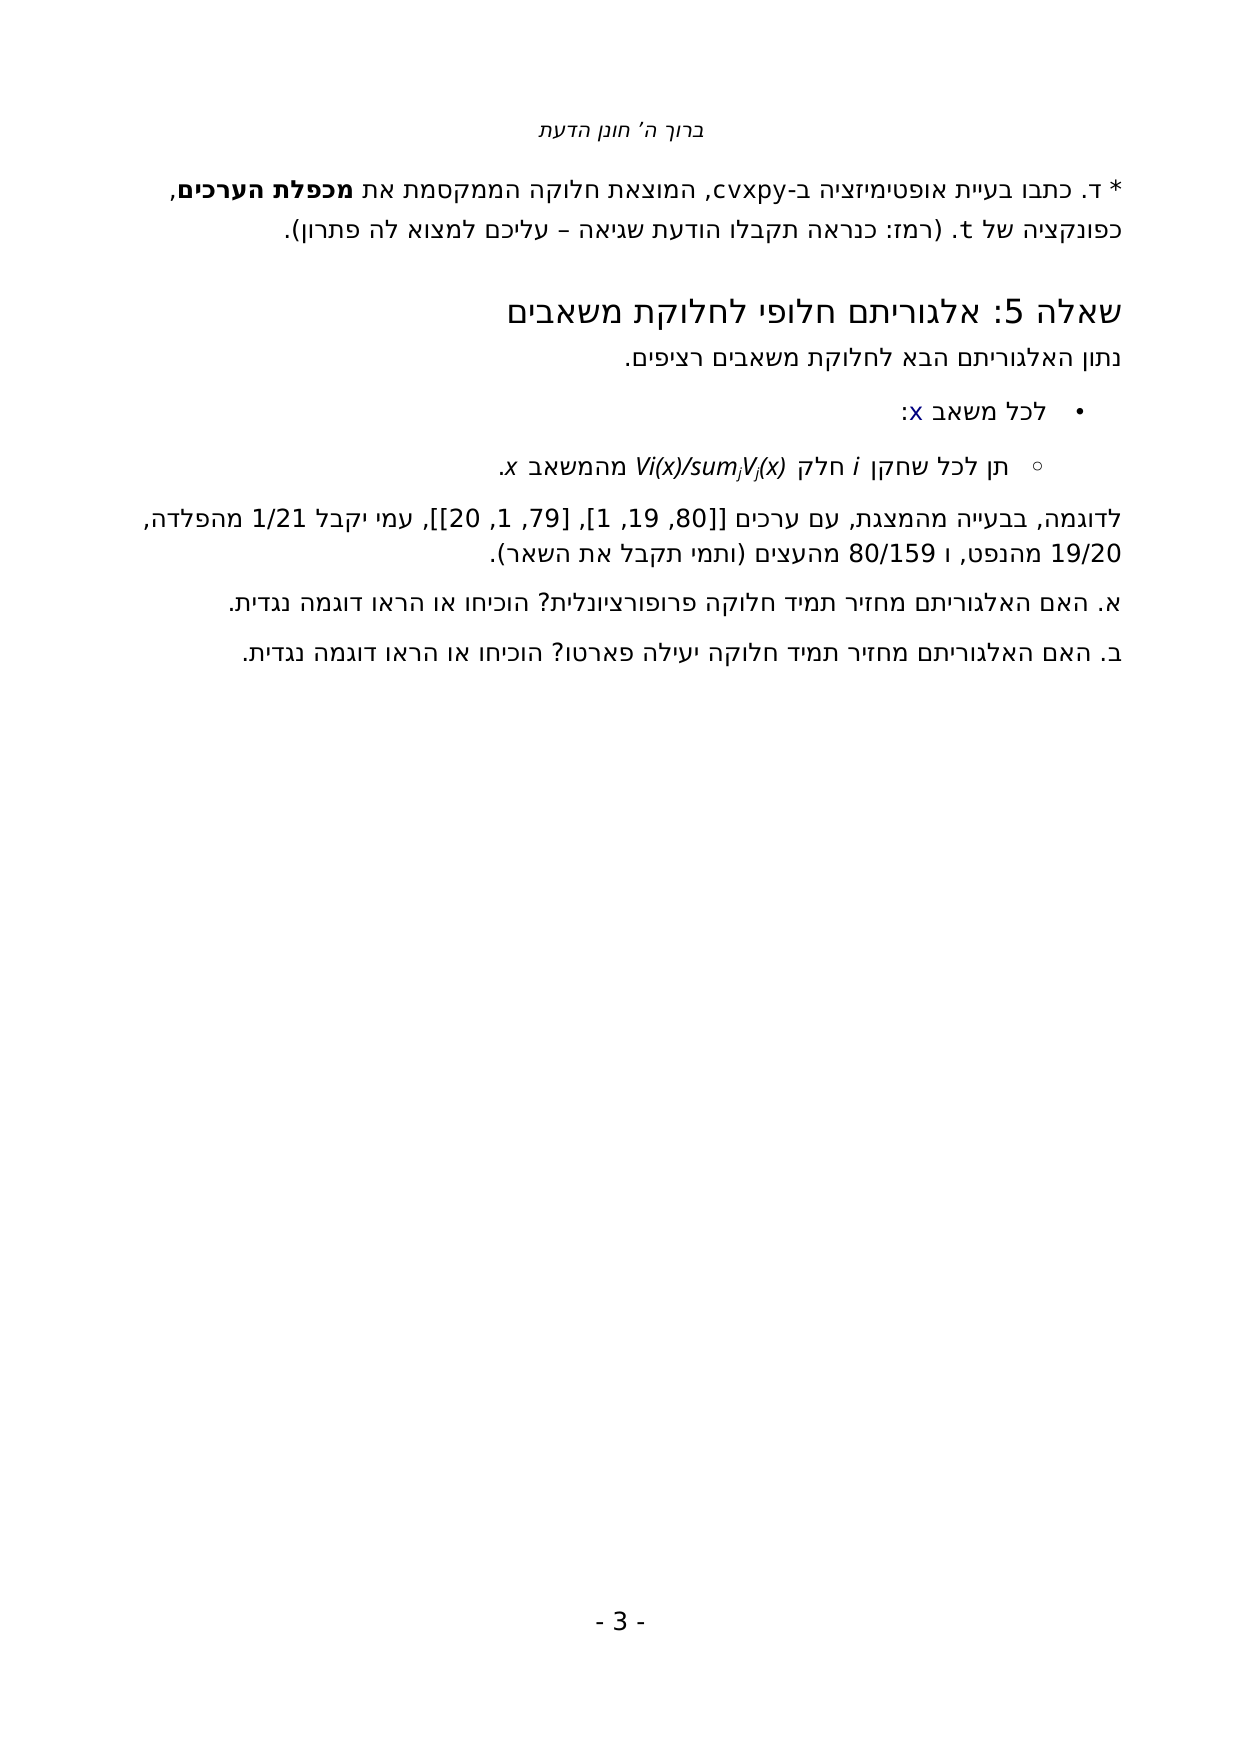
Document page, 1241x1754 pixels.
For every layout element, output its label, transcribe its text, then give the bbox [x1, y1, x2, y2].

text נתון האלגוריתם הבא לחלוקת משאבים רציפים. [118, 343, 1122, 373]
list לכל משאב x: [118, 393, 1084, 427]
text א. האם האלגוריתם מחזיר תמיד חלוקה פרופורציונלית? הוכיחו או הראו דוגמה נגדית. [118, 588, 1122, 618]
text ב. האם האלגוריתם מחזיר תמיד חלוקה יעילה פארטו? הוכיחו או הראו דוגמה נגדית. [118, 638, 1122, 667]
list תן לכל שחקן i חלק Vi(x)/sumjVj(x) מהמשאב x. [118, 448, 1047, 483]
subtitle שאלה 5: אלגוריתם חלופי לחלוקת משאבים [118, 292, 1122, 331]
text * ד. כתבו בעיית אופטימיזציה ב-cvxpy, המוצאת חלוקה הממקסמת את מכפלת הערכים, כפונקציה של t. (רמז: כנראה תקבלו הודעת שגיאה – עליכם למצוא לה פתרון). [118, 172, 1122, 246]
text לדוגמה, בבעייה מהמצגת, עם ערכים [[80, 19, 1], [79, 1, 20]], עמי יקבל 1/21 מהפלדה, 19/20 מהנפט, ו 80/159 מהעצים (ותמי תקבל את השאר). [118, 504, 1122, 568]
